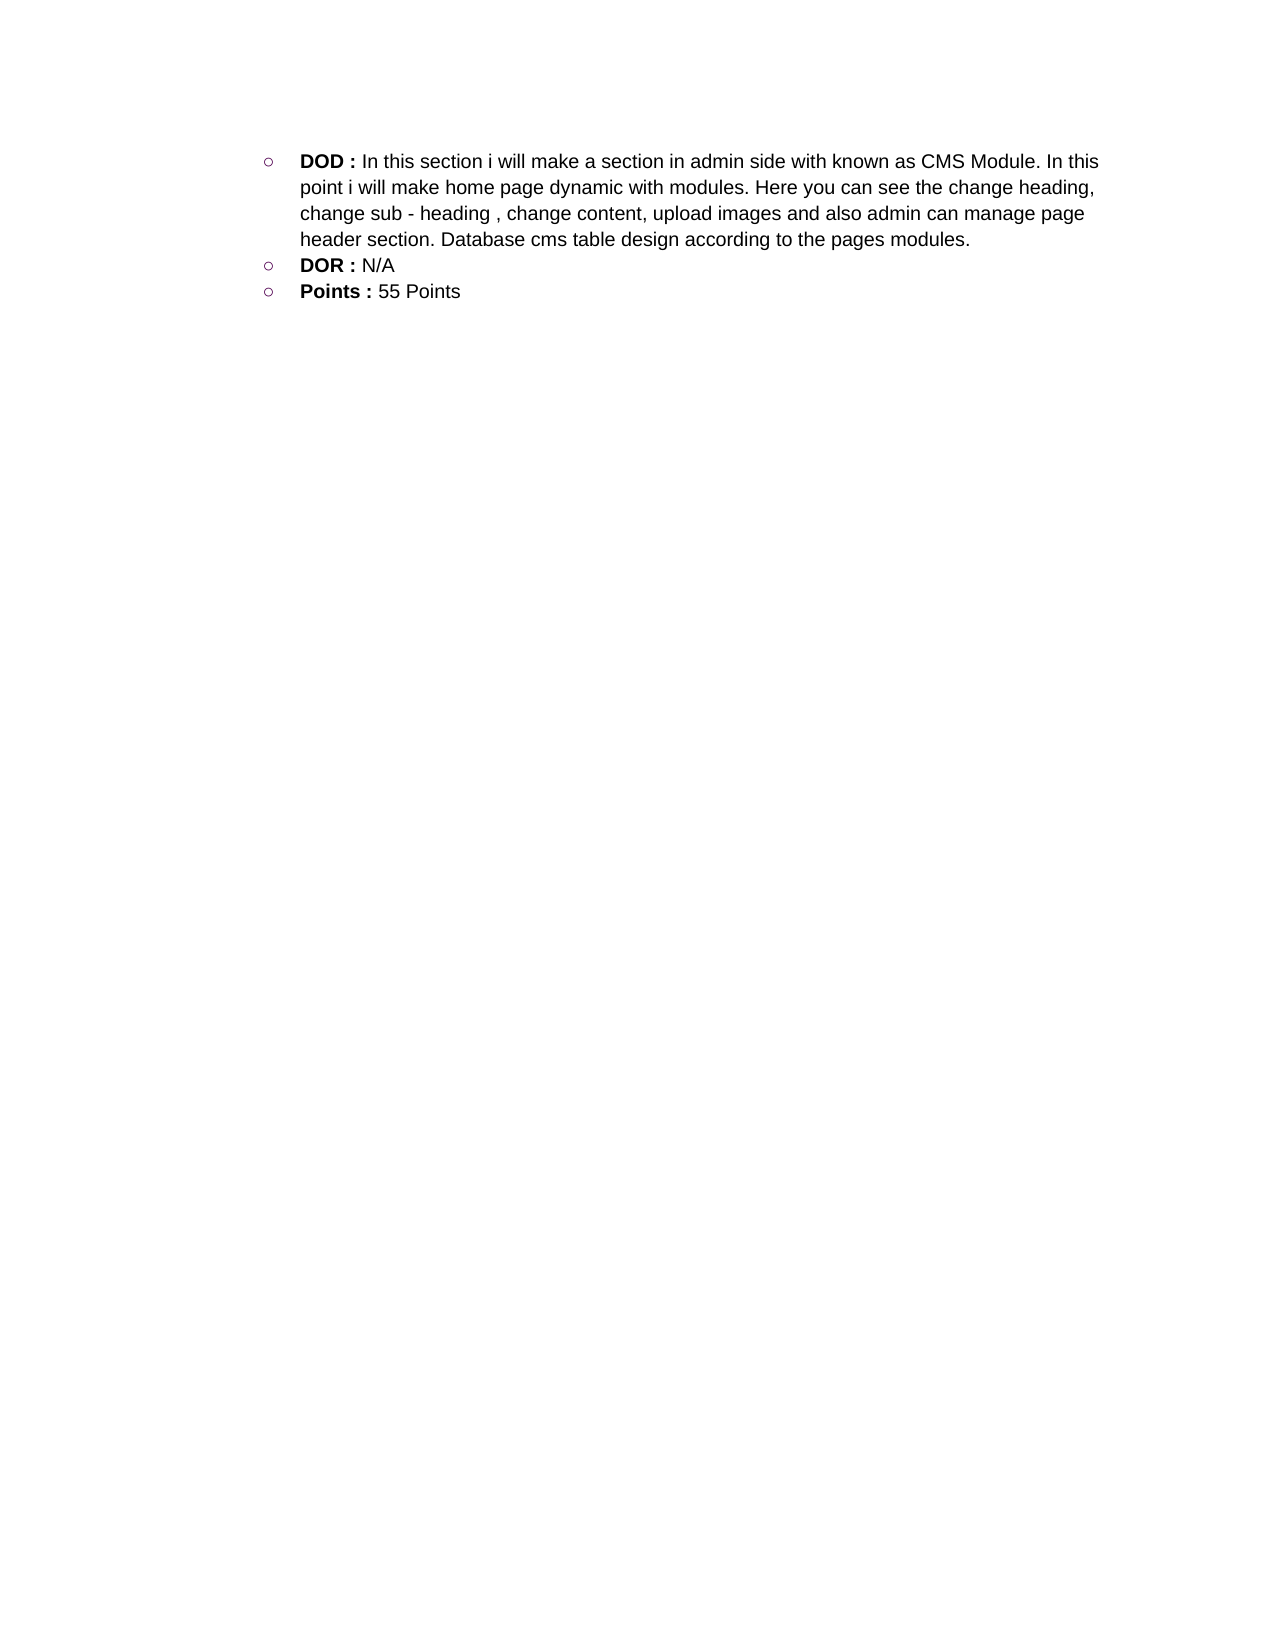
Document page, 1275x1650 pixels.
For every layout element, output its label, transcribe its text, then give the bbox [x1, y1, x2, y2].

list DOD : In this section i will make a section in admin side with known as CMS Module. In this point i will make home page dynamic with modules. Here you can see the change heading, change sub - heading , change content, upload images and also admin can manage page header section. Database cms table design according to the pages modules. [262, 150, 1125, 251]
list Points : 55 Points [262, 280, 1125, 303]
list DOR : N/A [262, 254, 1125, 277]
